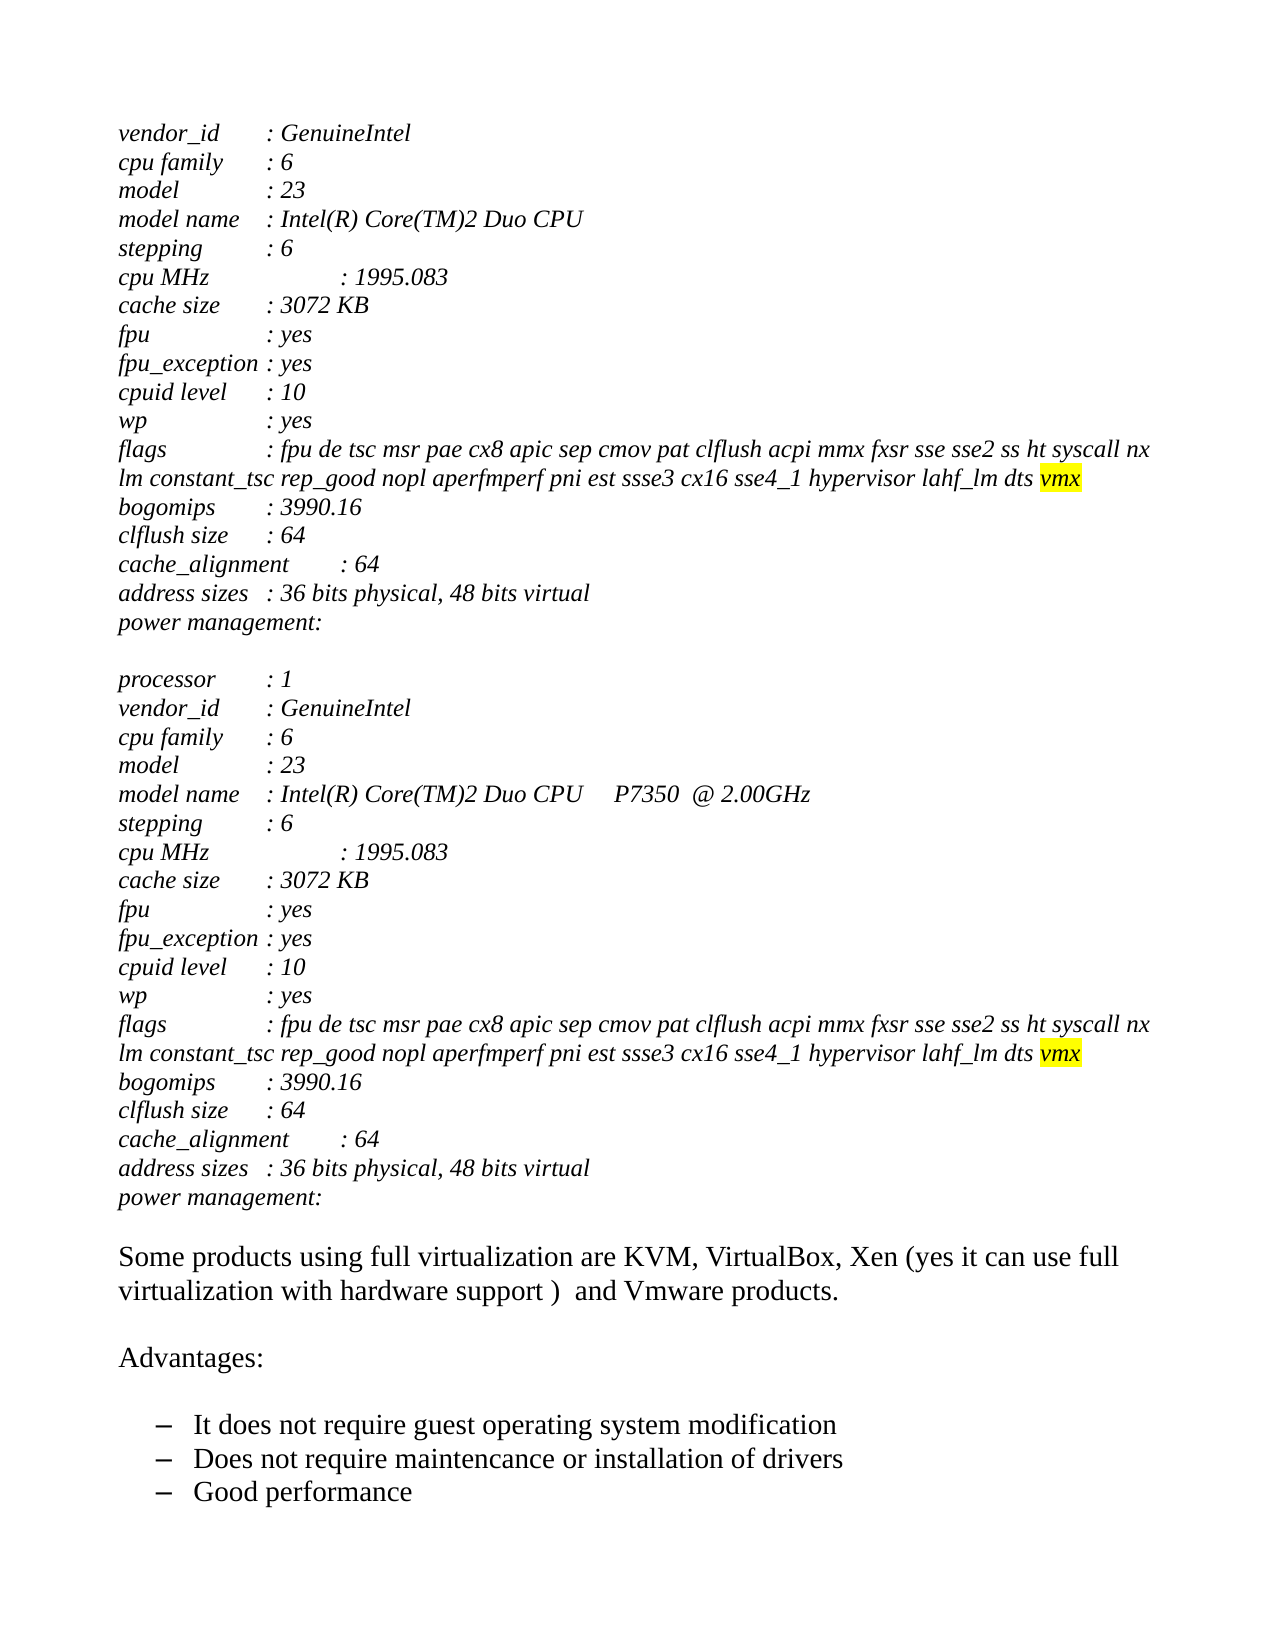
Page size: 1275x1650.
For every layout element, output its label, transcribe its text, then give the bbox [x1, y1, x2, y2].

text bogomips : 3990.16 [118, 492, 1157, 521]
text wp : yes [118, 406, 1157, 434]
text cpuid level : 10 [118, 377, 1157, 406]
text address sizes : 36 bits physical, 48 bits virtual [118, 1153, 1157, 1182]
text cpuid level : 10 [118, 952, 1157, 981]
text stepping : 6 [118, 233, 1157, 262]
text model : 23 [118, 751, 1157, 779]
text processor : 1 [118, 664, 1157, 693]
text fpu_exception : yes [118, 923, 1157, 952]
text clflush size : 64 [118, 1096, 1157, 1124]
text flags : fpu de tsc msr pae cx8 apic sep cmov pat clflush acpi mmx fxsr sse sse2 ss ht syscall nx lm constant_tsc rep_good nopl aperfmperf pni est ssse3 cx16 sse4_1 hypervisor lahf_lm dts vmx [118, 1009, 1157, 1067]
text cache size : 3072 KB [118, 866, 1157, 894]
text cpu MHz : 1995.083 [118, 262, 1157, 291]
text model name : Intel(R) Core(TM)2 Duo CPU [118, 204, 1157, 233]
text cache_alignment : 64 [118, 549, 1157, 578]
text model : 23 [118, 176, 1157, 204]
text bogomips : 3990.16 [118, 1067, 1157, 1096]
text address sizes : 36 bits physical, 48 bits virtual [118, 578, 1157, 607]
text power management: [118, 607, 1157, 636]
text Some products using full virtualization are KVM, VirtualBox, Xen (yes it can use full virtualization with hardware support ) and Vmware products. [118, 1239, 1157, 1306]
text stepping : 6 [118, 808, 1157, 837]
text fpu : yes [118, 319, 1157, 348]
text cpu MHz : 1995.083 [118, 837, 1157, 866]
list Does not require maintencance or installation of drivers [156, 1441, 1157, 1474]
text cpu family : 6 [118, 722, 1157, 751]
text vendor_id : GenuineIntel [118, 118, 1157, 147]
text clflush size : 64 [118, 521, 1157, 549]
text wp : yes [118, 981, 1157, 1009]
text cpu family : 6 [118, 147, 1157, 176]
text cache_alignment : 64 [118, 1124, 1157, 1153]
text flags : fpu de tsc msr pae cx8 apic sep cmov pat clflush acpi mmx fxsr sse sse2 ss ht syscall nx lm constant_tsc rep_good nopl aperfmperf pni est ssse3 cx16 sse4_1 hypervisor lahf_lm dts vmx [118, 434, 1157, 492]
text cache size : 3072 KB [118, 291, 1157, 319]
text power management: [118, 1182, 1157, 1211]
text fpu : yes [118, 894, 1157, 923]
list It does not require guest operating system modification [156, 1407, 1157, 1441]
text model name : Intel(R) Core(TM)2 Duo CPU P7350 @ 2.00GHz [118, 779, 1157, 808]
text vendor_id : GenuineIntel [118, 693, 1157, 722]
text Advantages: [118, 1340, 1157, 1373]
text fpu_exception : yes [118, 348, 1157, 377]
list Good performance [156, 1474, 1157, 1508]
